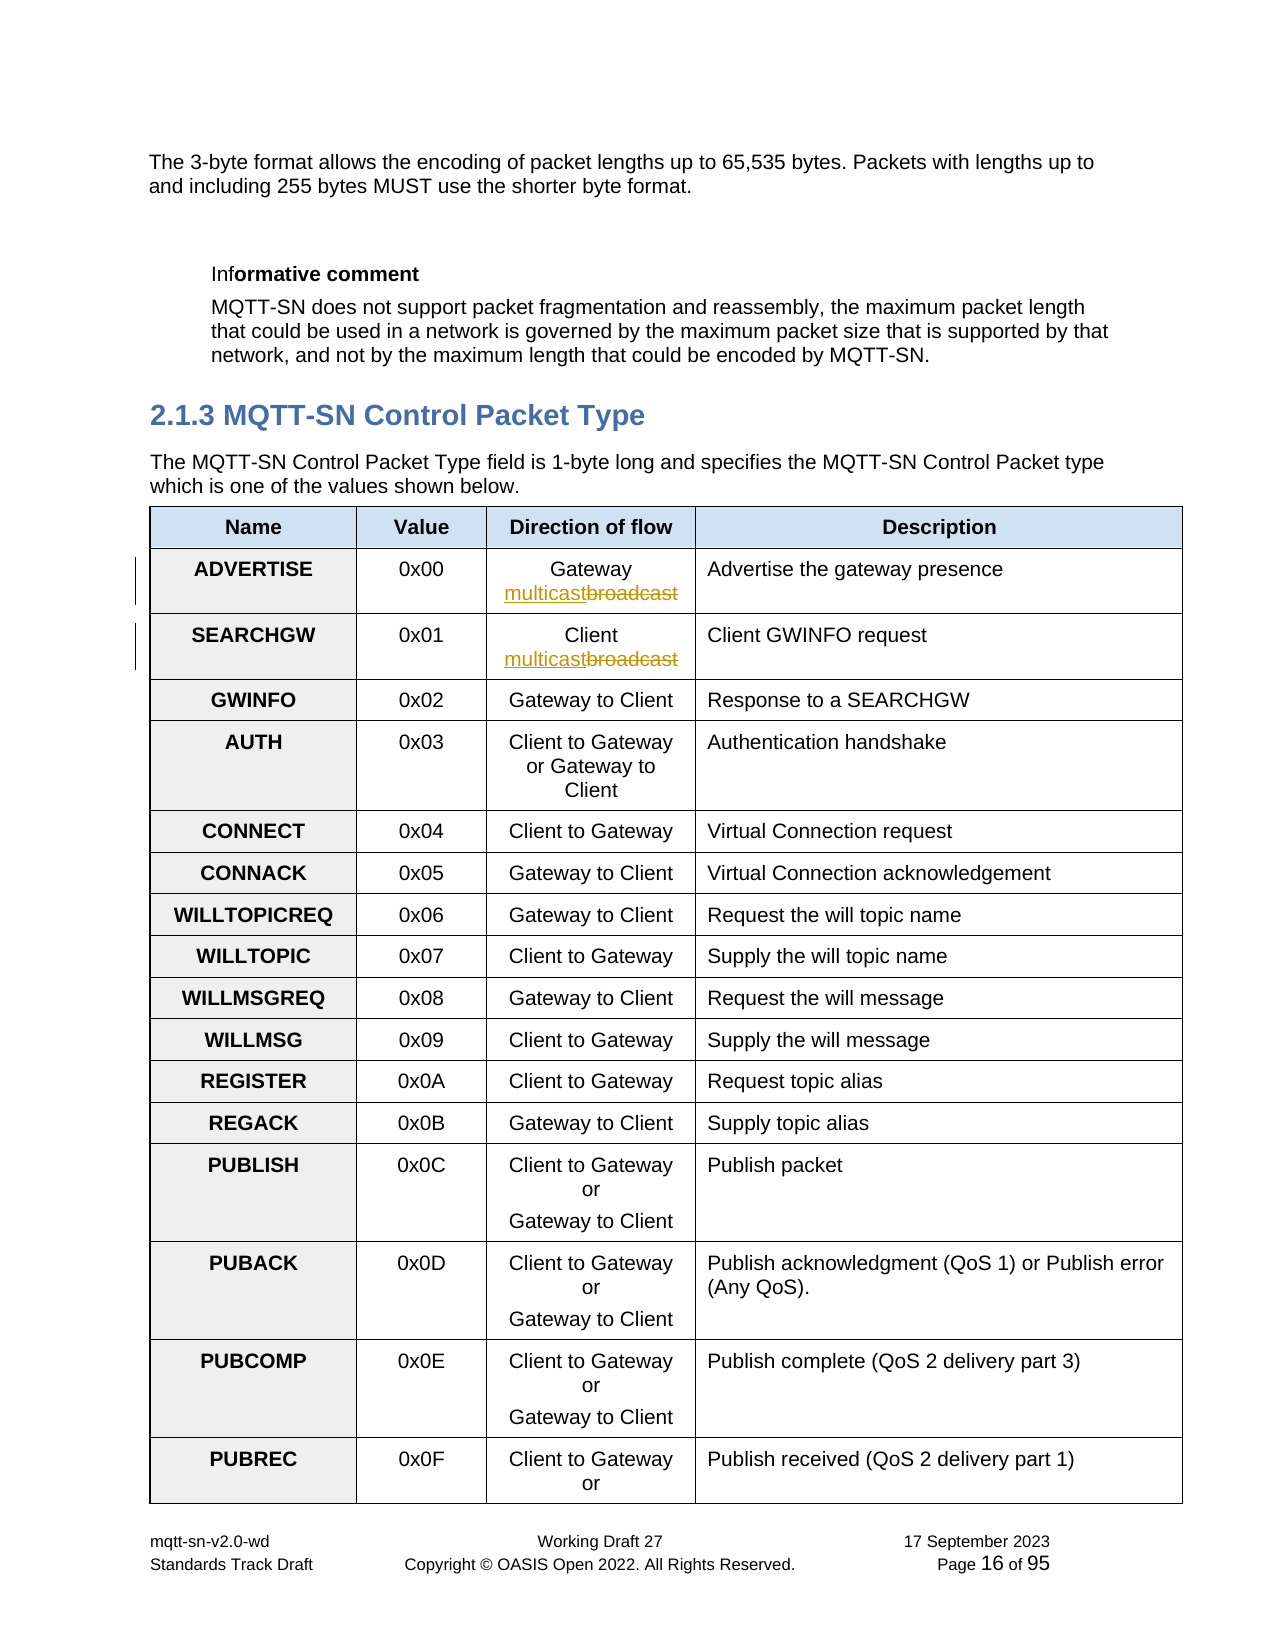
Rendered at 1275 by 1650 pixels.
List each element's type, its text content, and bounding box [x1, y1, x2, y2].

table_cell REGISTER [151, 1061, 356, 1102]
table_cell SEARCHGW [151, 614, 356, 679]
table_cell PUBACK [151, 1242, 356, 1339]
table_cell PUBLISH [151, 1144, 356, 1241]
table_cell Gateway to Client [487, 1103, 695, 1143]
table_cell 0x0A [357, 1061, 486, 1102]
text MQTT-SN does not support packet fragmentation and reassembly, the maximum packet length that could be used in a network is governed by the maximum packet size that is supported by that network, and not by the maximum length that could be encoded by MQTT-SN. [211, 294, 1124, 366]
table_cell PUBREC [151, 1438, 356, 1503]
table_cell 0x09 [357, 1019, 486, 1060]
table_cell Gateway multicast [487, 549, 695, 613]
table_cell Publish received (QoS 2 delivery part 1) [696, 1438, 1182, 1503]
table_cell 0x07 [357, 936, 486, 977]
table_cell Advertise the gateway presence [696, 549, 1182, 613]
table_cell ADVERTISE [151, 549, 356, 613]
table_cell Client to Gateway [487, 811, 695, 852]
table_cell 0x05 [357, 853, 486, 893]
table_cell Request topic alias [696, 1061, 1182, 1102]
table_cell Supply the will topic name [696, 936, 1182, 977]
text The 3-byte format allows the encoding of packet lengths up to 65,535 bytes. Packets with lengths up to and including 255 bytes MUST use the shorter byte format. [148, 150, 1124, 198]
table_cell 0x0D [357, 1242, 486, 1339]
table_cell Authentication handshake [696, 721, 1182, 810]
table_header Value [357, 507, 486, 547]
table_cell Supply topic alias [696, 1103, 1182, 1143]
table_cell Client to Gateway or [487, 1438, 695, 1503]
table_cell 0x00 [357, 549, 486, 613]
table_cell Virtual Connection request [696, 811, 1182, 852]
table_cell Request the will message [696, 978, 1182, 1018]
table_cell Gateway to Client [487, 680, 695, 720]
table_cell Client to Gateway [487, 1061, 695, 1102]
table_cell Publish acknowledgment (QoS 1) or Publish error (Any QoS). [696, 1242, 1182, 1339]
table_cell Request the will topic name [696, 894, 1182, 935]
table_cell AUTH [151, 721, 356, 810]
table_cell Client to Gateway or Gateway to Client [487, 1340, 695, 1437]
table_cell Supply the will message [696, 1019, 1182, 1060]
table_cell GWINFO [151, 680, 356, 720]
text Informative comment [150, 262, 1124, 286]
table_cell PUBCOMP [151, 1340, 356, 1437]
table_cell Gateway to Client [487, 894, 695, 935]
table_cell Client to Gateway or Gateway to Client [487, 1144, 695, 1241]
table_cell Response to a SEARCHGW [696, 680, 1182, 720]
table_cell Gateway to Client [487, 853, 695, 893]
table_cell Publish complete (QoS 2 delivery part 3) [696, 1340, 1182, 1437]
table_cell Client GWINFO request [696, 614, 1182, 679]
table_cell Gateway to Client [487, 978, 695, 1018]
subtitle 2.1.3 MQTT-SN Control Packet Type [150, 398, 1124, 432]
table_cell 0x04 [357, 811, 486, 852]
table_cell WILLTOPIC [151, 936, 356, 977]
table_cell Client multicast [487, 614, 695, 679]
table_header Direction of flow [487, 507, 695, 547]
table_cell Client to Gateway or Gateway to Client [487, 721, 695, 810]
table_cell CONNACK [151, 853, 356, 893]
table_cell Client to Gateway [487, 936, 695, 977]
table_cell Virtual Connection acknowledgement [696, 853, 1182, 893]
table_cell 0x08 [357, 978, 486, 1018]
table_cell 0x0B [357, 1103, 486, 1143]
table_cell CONNECT [151, 811, 356, 852]
table_cell WILLTOPICREQ [151, 894, 356, 935]
table_cell 0x0C [357, 1144, 486, 1241]
table_cell WILLMSG [151, 1019, 356, 1060]
table_cell Client to Gateway [487, 1019, 695, 1060]
table_cell REGACK [151, 1103, 356, 1143]
table_cell Publish packet [696, 1144, 1182, 1241]
table_cell 0x0E [357, 1340, 486, 1437]
table_cell 0x06 [357, 894, 486, 935]
table_header Description [696, 507, 1182, 547]
table_cell 0x01 [357, 614, 486, 679]
table_cell 0x0F [357, 1438, 486, 1503]
table_cell 0x03 [357, 721, 486, 810]
table_header Name [151, 507, 356, 547]
table_cell Client to Gateway or Gateway to Client [487, 1242, 695, 1339]
table_cell 0x02 [357, 680, 486, 720]
table_cell WILLMSGREQ [151, 978, 356, 1018]
text The MQTT-SN Control Packet Type field is 1-byte long and specifies the MQTT-SN Control Packet type which is one of the values shown below. [150, 449, 1125, 497]
